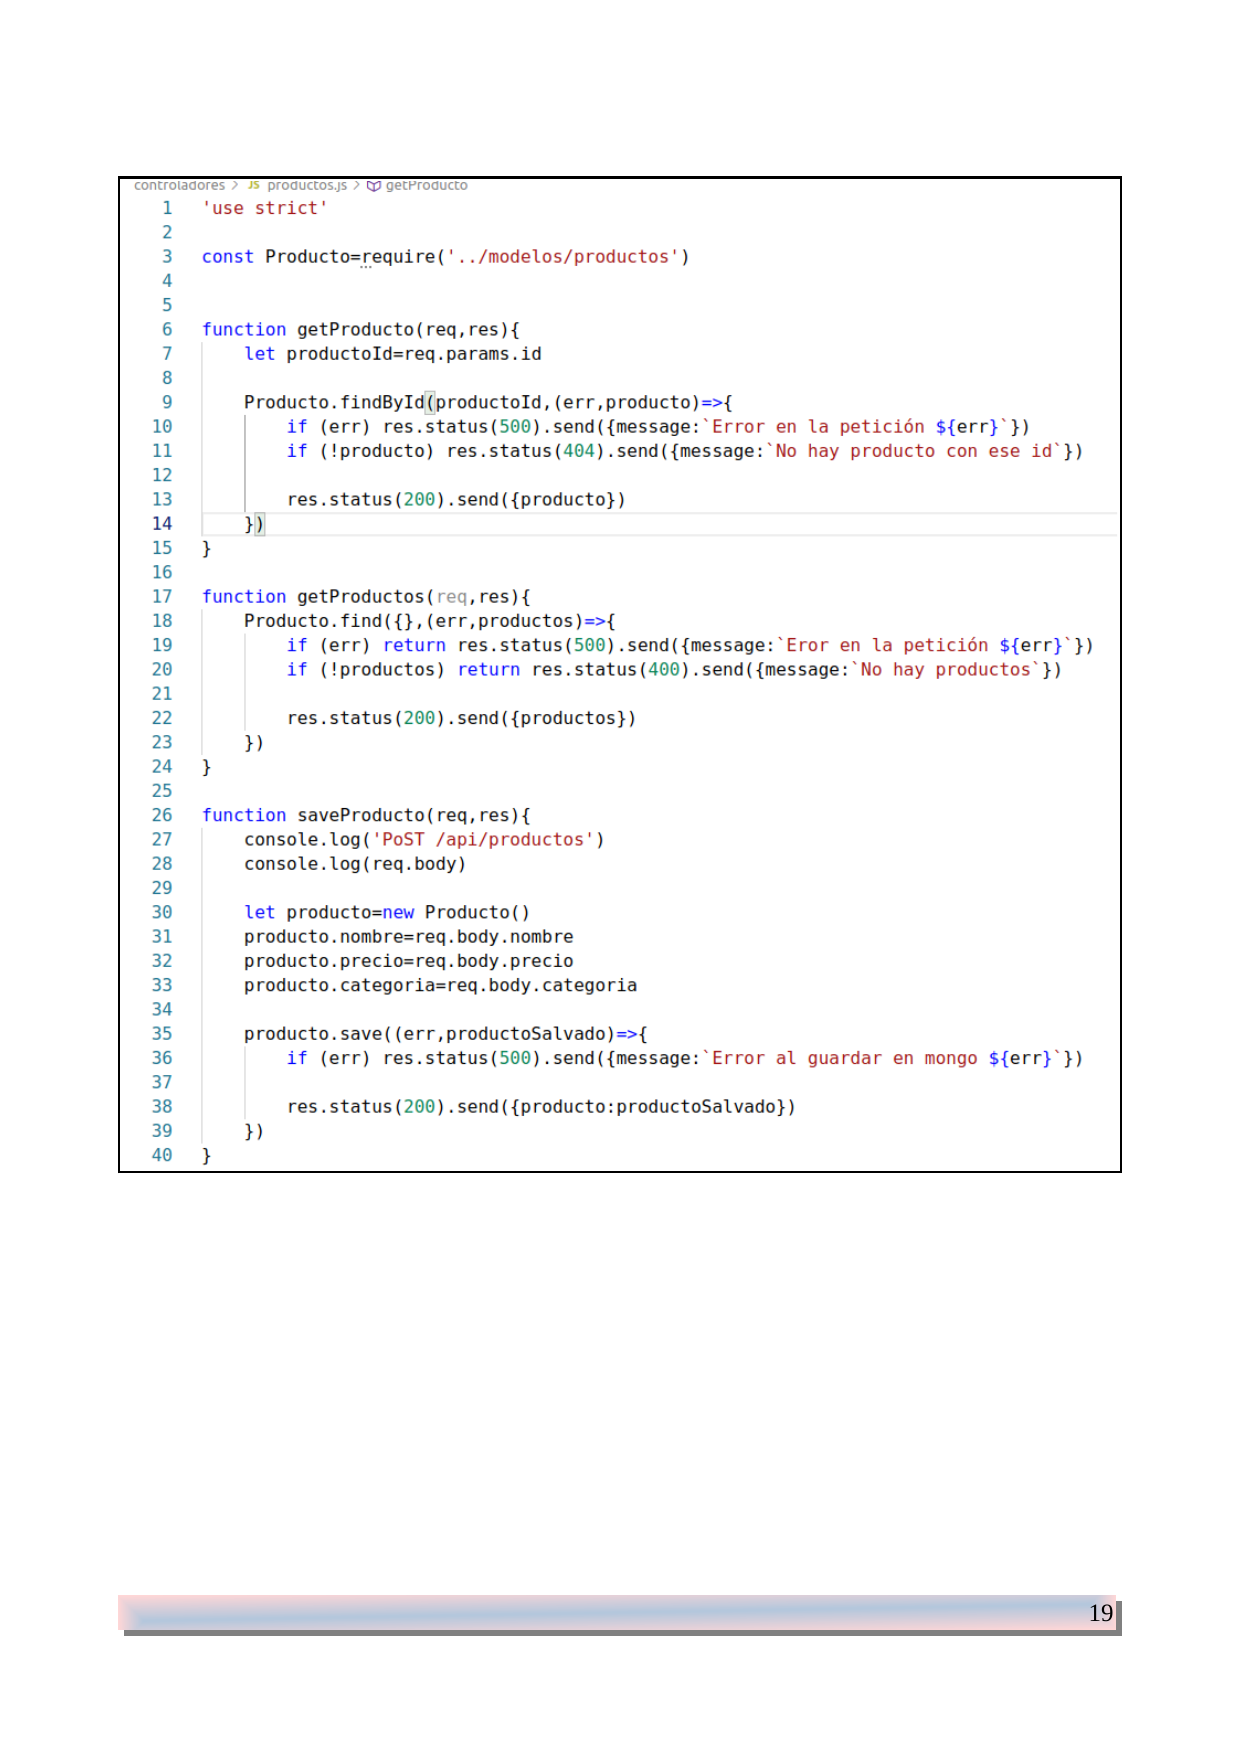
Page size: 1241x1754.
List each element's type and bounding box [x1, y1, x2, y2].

picture [123, 181, 1118, 1169]
